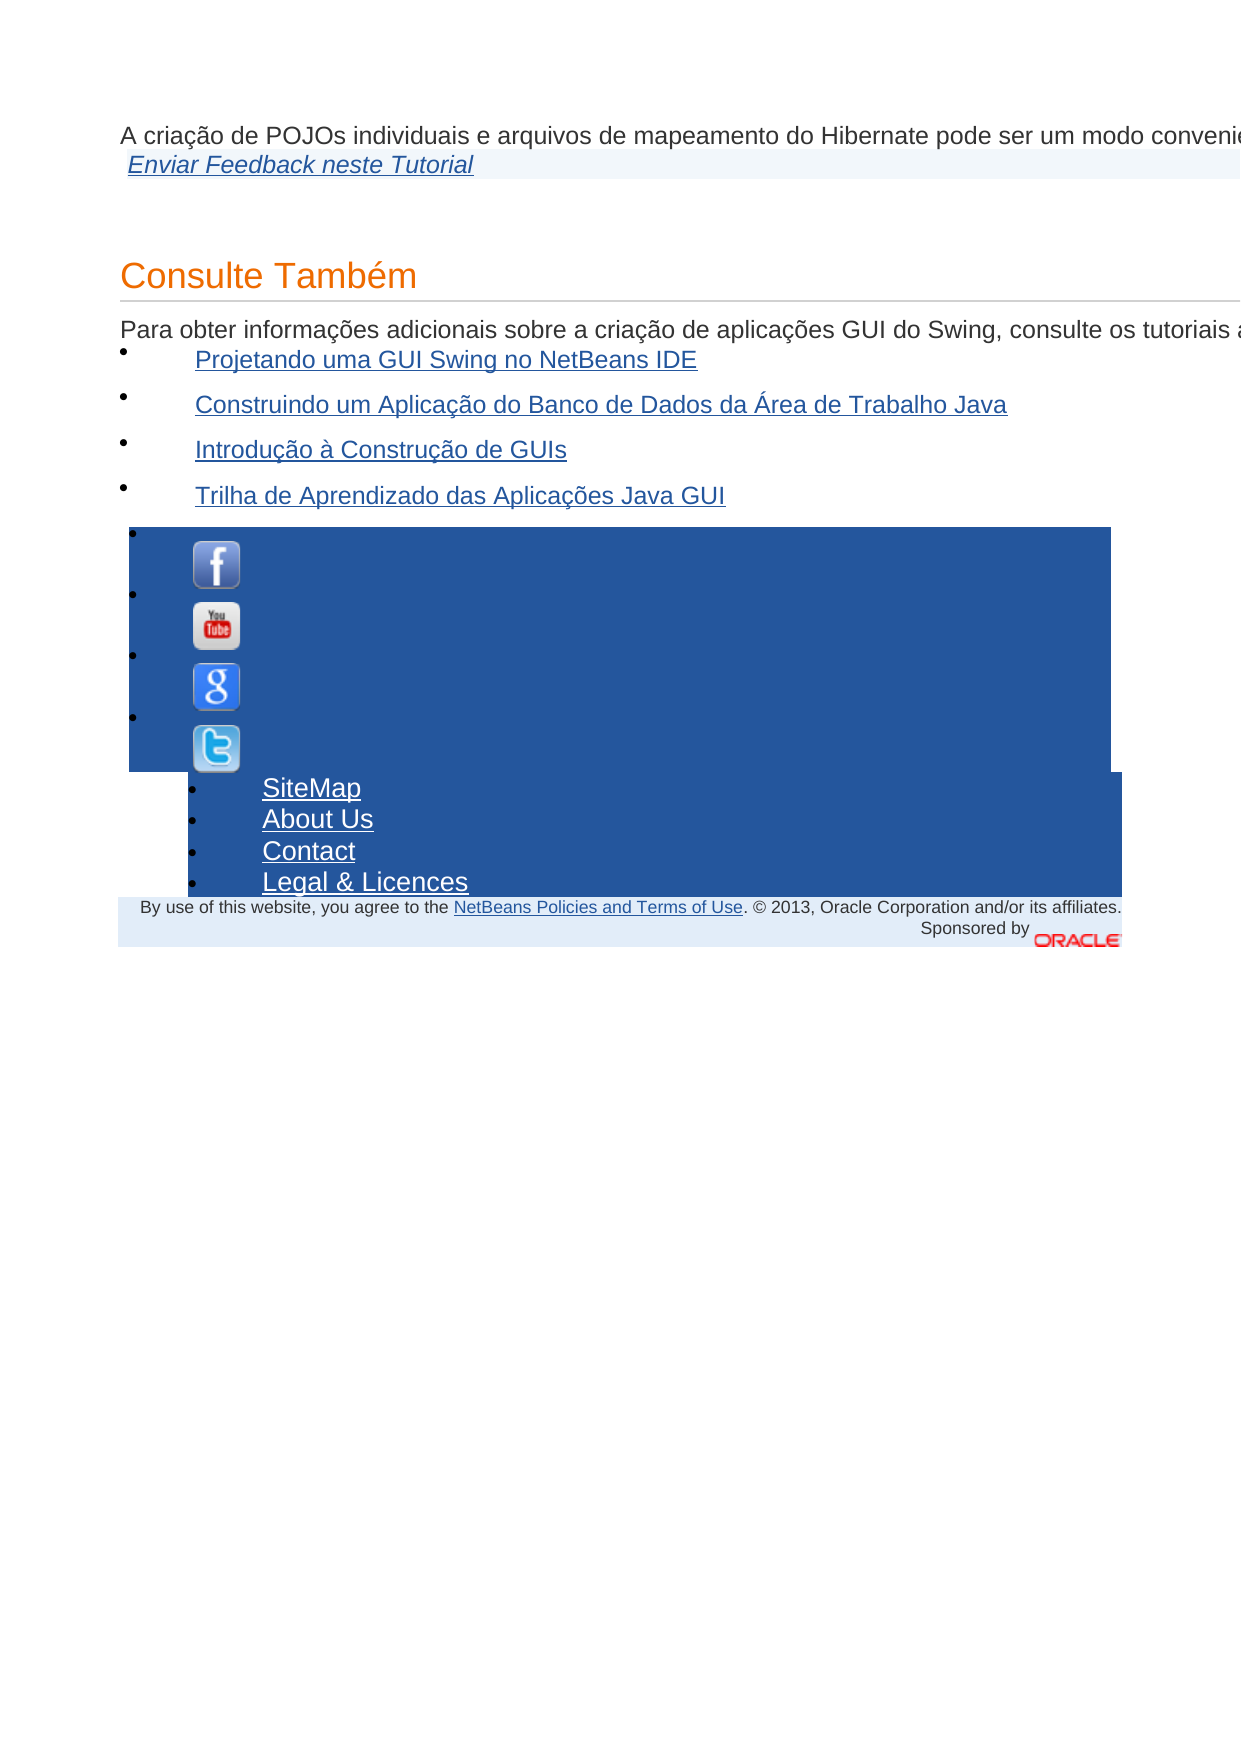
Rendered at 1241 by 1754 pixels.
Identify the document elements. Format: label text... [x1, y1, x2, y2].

list Legal & Licences [188, 866, 1122, 897]
text By use of this website, you agree to the NetBeans Policies and Terms of Use. © 2013, Oracle Corporation and/or its affiliates. Sponsored by [118, 897, 1122, 947]
list SiteMap [188, 772, 1122, 803]
list About Us [188, 803, 1122, 835]
list Contact [188, 835, 1122, 866]
